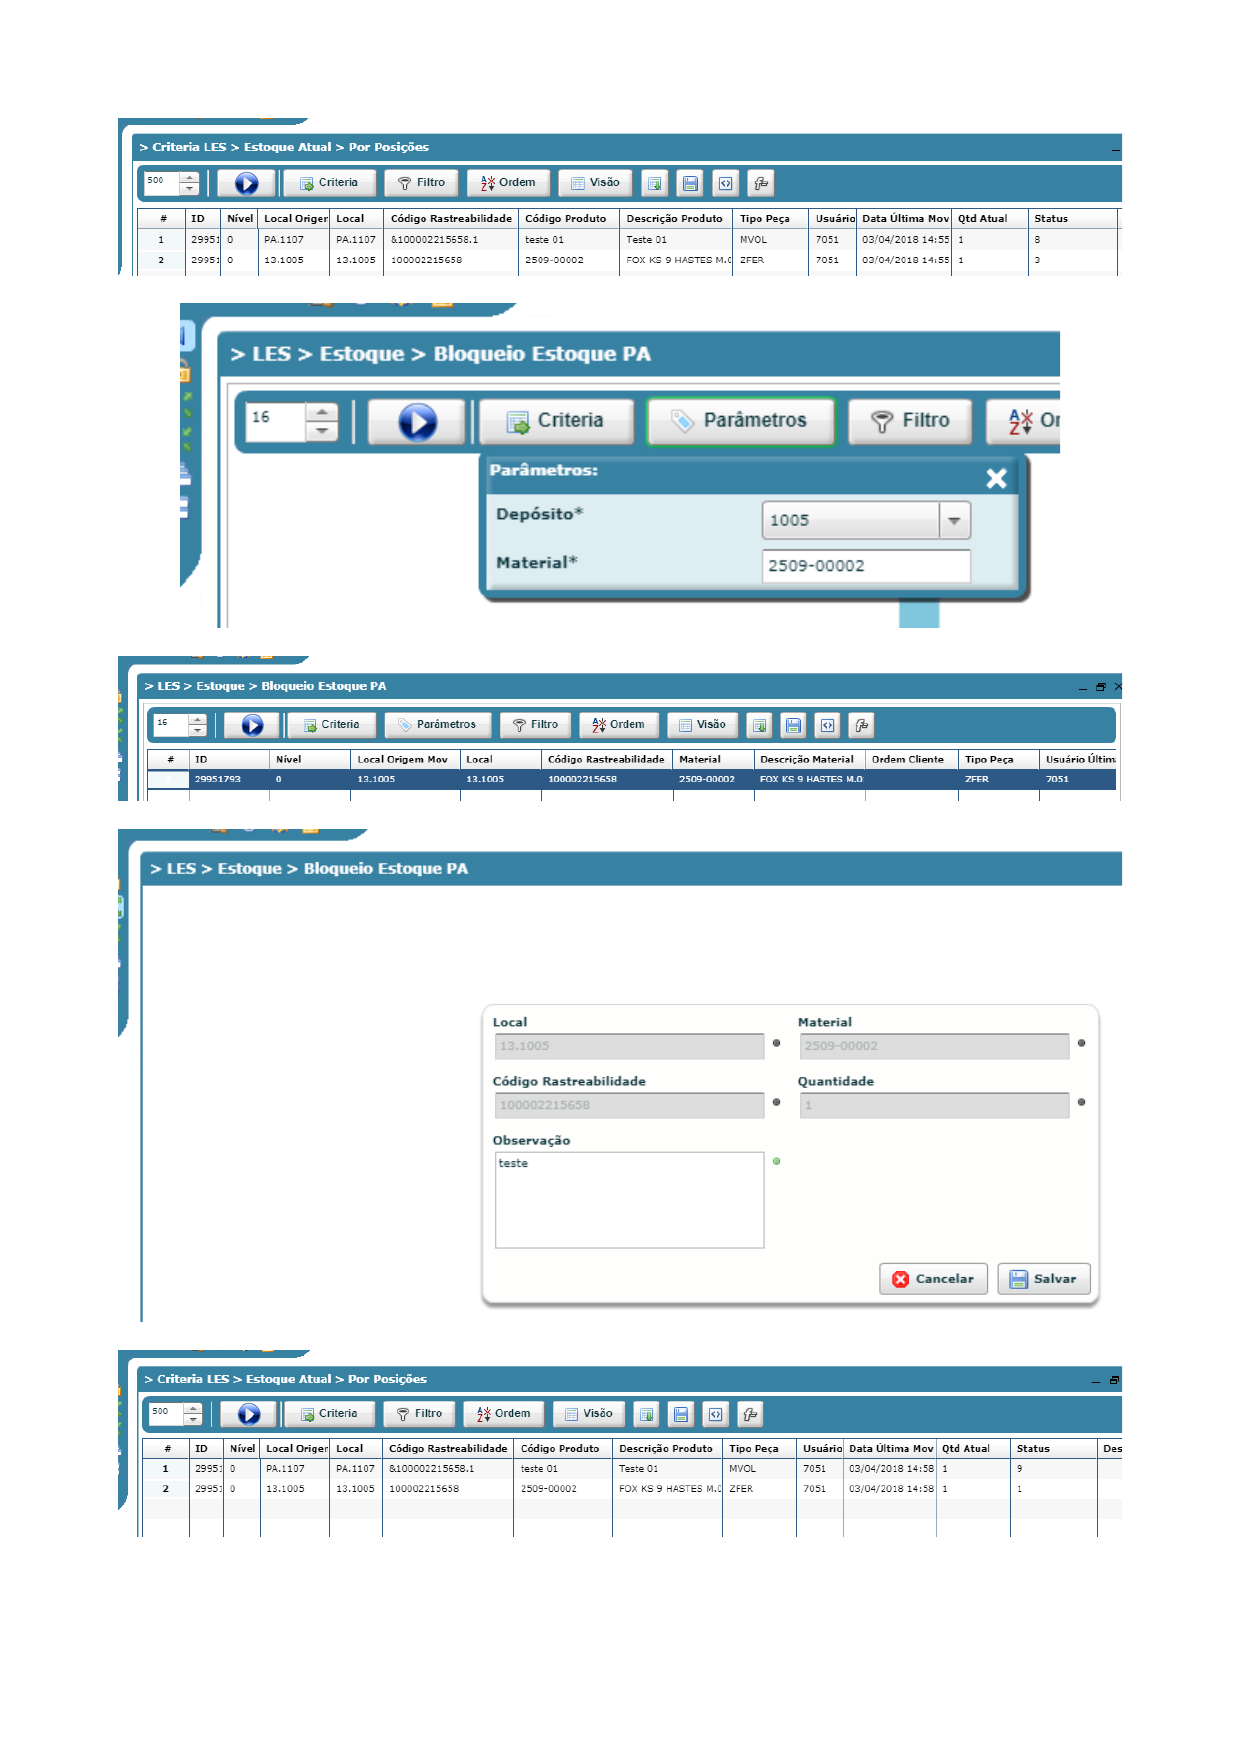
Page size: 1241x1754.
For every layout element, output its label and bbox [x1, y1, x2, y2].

picture [118, 829, 1123, 1322]
picture [118, 118, 1123, 276]
picture [118, 1350, 1123, 1537]
picture [180, 303, 1060, 628]
picture [118, 656, 1123, 801]
